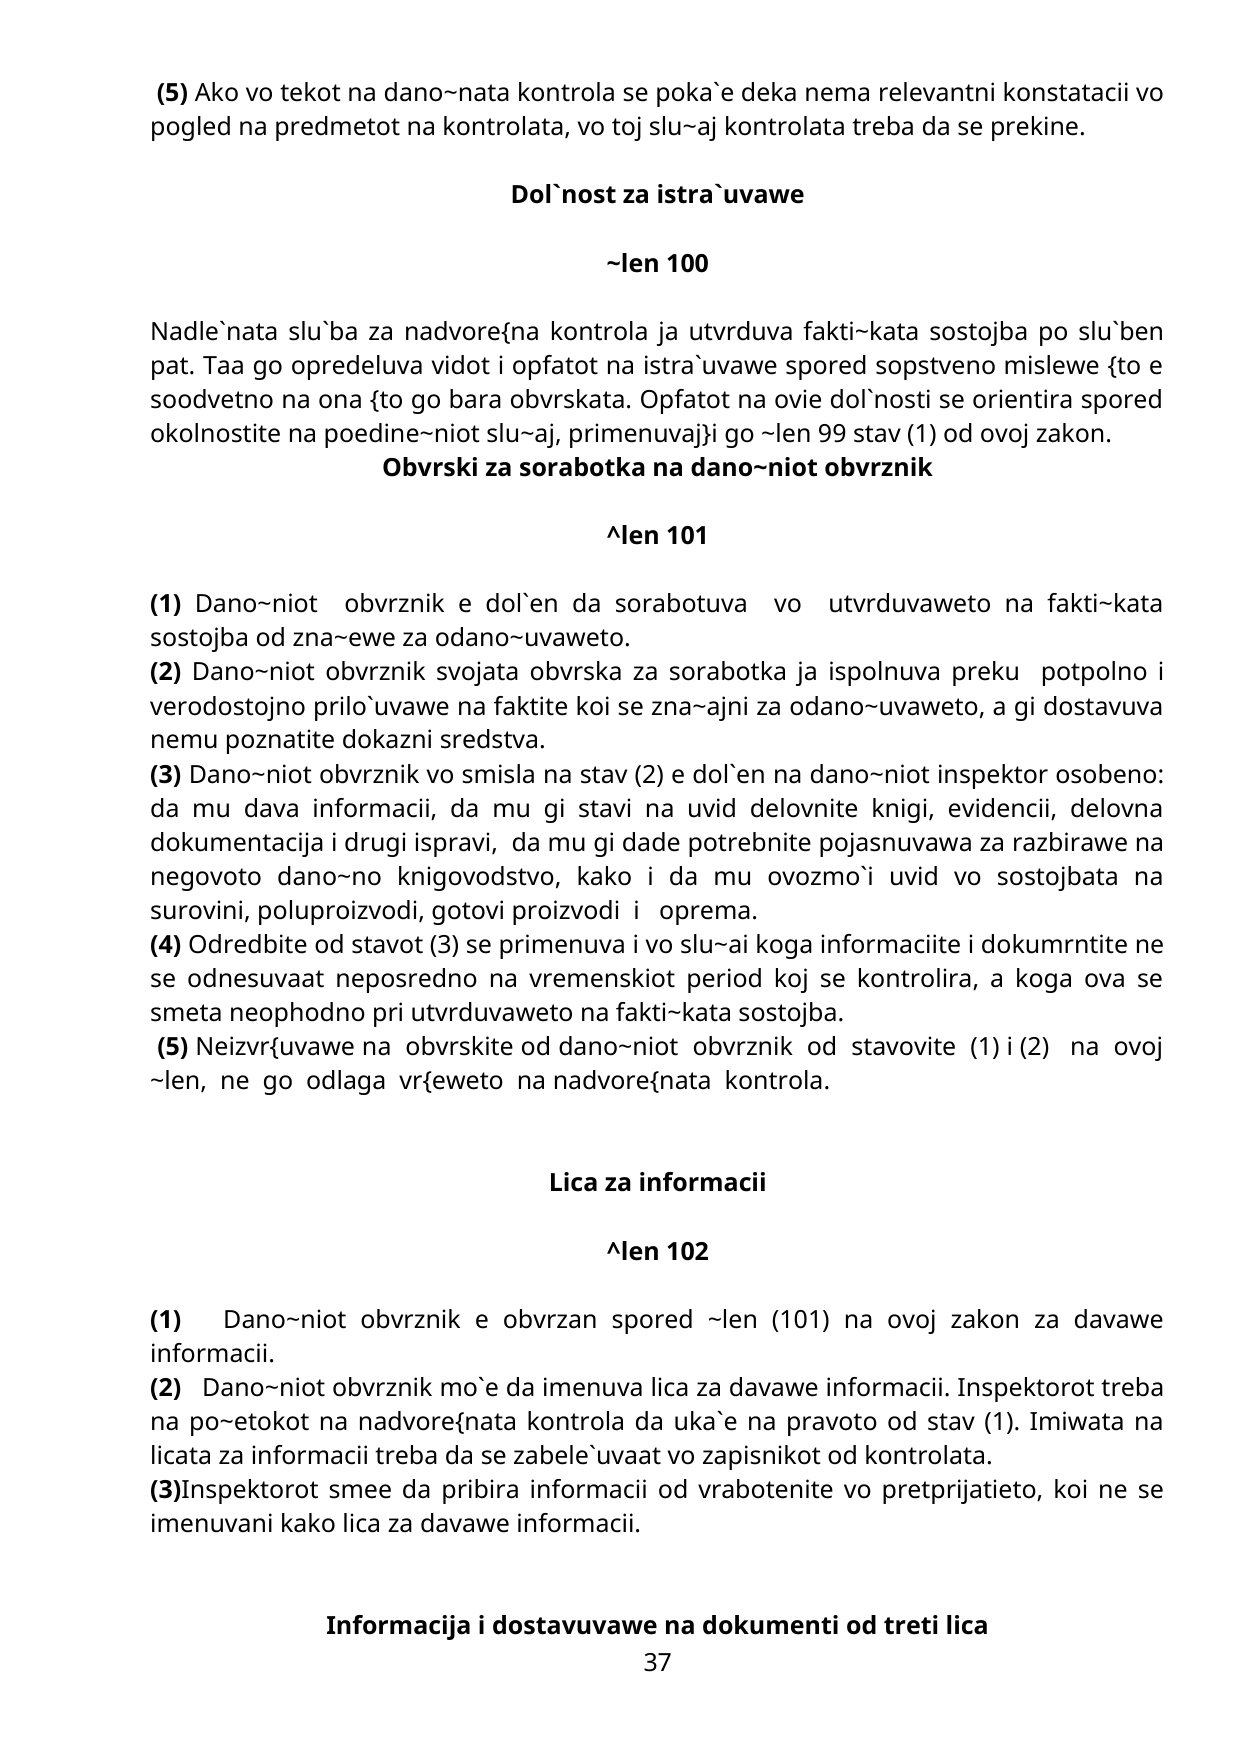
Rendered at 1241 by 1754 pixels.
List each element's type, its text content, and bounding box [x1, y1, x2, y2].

text Nadle`nata slu`ba za nadvore{na kontrola ja utvrduva fakti~kata sostojba po slu`ben pat. Taa go opredeluva vidot i opfatot na istra`uvawe spored sopstveno mislewe {to e soodvetno na ona {to go bara obvrskata. Opfatot na ovie dol`nosti se orientira spored okolnostite na poedine~niot slu~aj, primenuvaj}i go ~len 99 stav (1) od ovoj zakon. [150, 313, 1165, 450]
text (2) Dano~niot obvrznik svojata obvrska za sorabotka ja ispolnuva preku potpolno i verodostojno prilo`uvawe na faktite koi se zna~ajni za odano~uvaweto, a gi dostavuva nemu poznatite dokazni sredstva. [150, 654, 1165, 756]
text (5) Ako vo tekot na dano~nata kontrola se poka`e deka nema relevantni konstatacii vo pogled na predmetot na kontrolata, vo toj slu~aj kontrolata treba da se prekine. [150, 75, 1165, 143]
text (3)Inspektorot smee da pribira informacii od vrabotenite vo pretprijatieto, koi ne se imenuvani kako lica za davawe informacii. [150, 1472, 1165, 1540]
text Lica za informacii [150, 1165, 1165, 1199]
text (5) Neizvr{uvawe na obvrskite od dano~niot obvrznik od stavovite (1) i (2) na ovoj ~len, ne go odlaga vr{eweto na nadvore{nata kontrola. [150, 1029, 1165, 1097]
text (3) Dano~niot obvrznik vo smisla na stav (2) e dol`en na dano~niot inspektor osobeno: da mu dava informacii, da mu gi stavi na uvid delovnite knigi, evidencii, delovna dokumentacija i drugi ispravi, da mu gi dade potrebnite pojasnuvawa za razbirawe na negovoto dano~no knigovodstvo, kako i da mu ovozmo`i uvid vo sostojbata na surovini, poluproizvodi, gotovi proizvodi i oprema. [150, 756, 1165, 927]
text Dol`nost za istra`uvawe [150, 177, 1165, 211]
text (4) Odredbite od stavot (3) se primenuva i vo slu~ai koga informaciite i dokumrntite ne se odnesuvaat neposredno na vremenskiot period koj se kontrolira, a koga ova se smeta neophodno pri utvrduvaweto na fakti~kata sostojba. [150, 927, 1165, 1029]
text (1) Dano~niot obvrznik e dol`en da sorabotuva vo utvrduvaweto na fakti~kata sostojba od zna~ewe za odano~uvaweto. [150, 586, 1165, 654]
text Informacija i dostavuvawe na dokumenti od treti lica [150, 1608, 1165, 1642]
text ~len 100 [150, 245, 1165, 279]
text ^len 101 [150, 518, 1165, 552]
text ^len 102 [150, 1233, 1165, 1267]
text (1) Dano~niot obvrznik e obvrzan spored ~len (101) na ovoj zakon za davawe informacii. [150, 1301, 1165, 1369]
text Obvrski za sorabotka na dano~niot obvrznik [150, 450, 1165, 484]
text (2) Dano~niot obvrznik mo`e da imenuva lica za davawe informacii. Inspektorot treba na po~etokot na nadvore{nata kontrola da uka`e na pravoto od stav (1). Imiwata na licata za informacii treba da se zabele`uvaat vo zapisnikot od kontrolata. [150, 1369, 1165, 1472]
